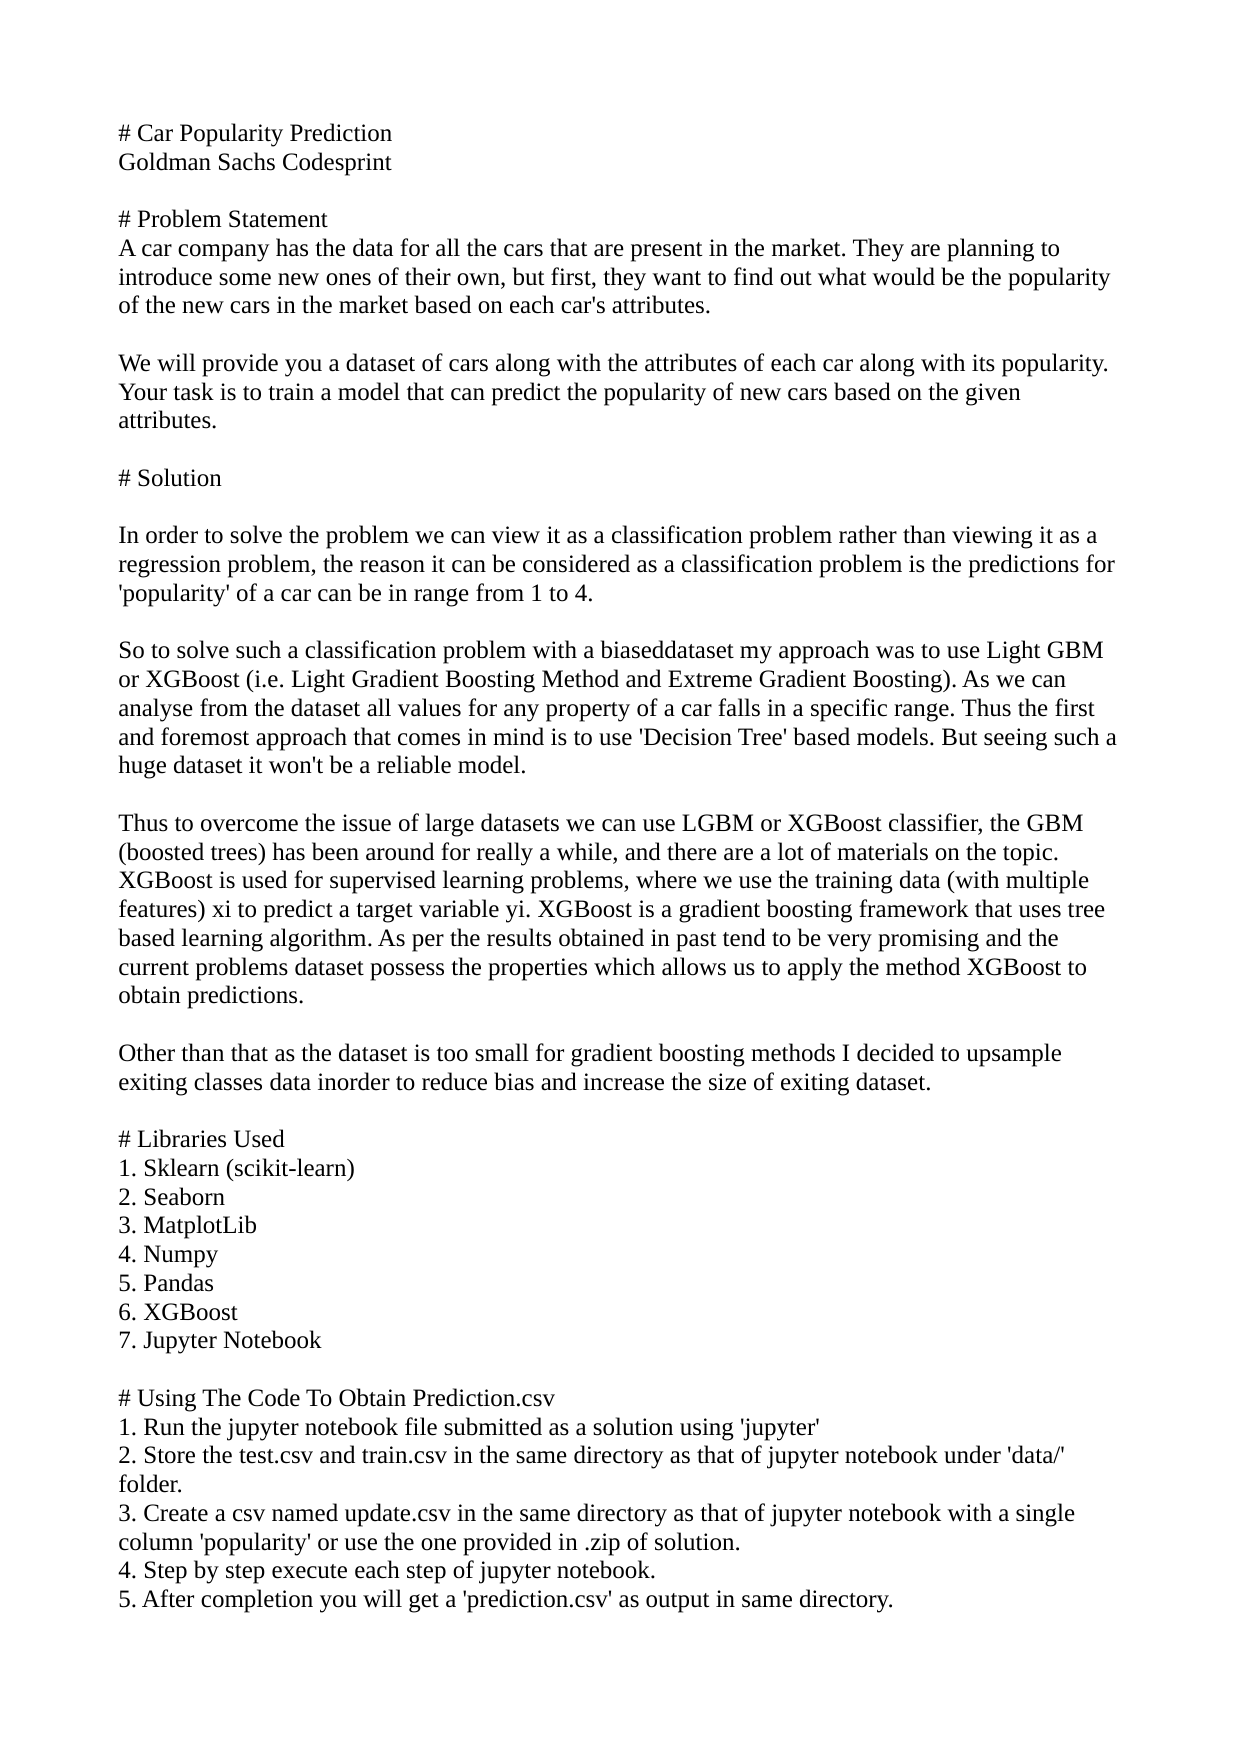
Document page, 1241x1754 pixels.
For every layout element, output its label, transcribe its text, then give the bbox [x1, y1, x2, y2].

text Thus to overcome the issue of large datasets we can use LGBM or XGBoost classifier, the GBM (boosted trees) has been around for really a while, and there are a lot of materials on the topic. XGBoost is used for supervised learning problems, where we use the training data (with multiple features) xi to predict a target variable yi. XGBoost is a gradient boosting framework that uses tree based learning algorithm. As per the results obtained in past tend to be very promising and the current problems dataset possess the properties which allows us to apply the method XGBoost to obtain predictions. [118, 808, 1122, 1009]
text So to solve such a classification problem with a biaseddataset my approach was to use Light GBM or XGBoost (i.e. Light Gradient Boosting Method and Extreme Gradient Boosting). As we can analyse from the dataset all values for any property of a car falls in a specific range. Thus the first and foremost approach that comes in mind is to use 'Decision Tree' based models. But seeing such a huge dataset it won't be a reliable model. [118, 636, 1122, 779]
text 2. Store the test.csv and train.csv in the same directory as that of jupyter notebook under 'data/' folder. [118, 1441, 1122, 1498]
text 5. After completion you will get a 'prediction.csv' as output in same directory. [118, 1584, 1122, 1613]
text 3. MatplotLib [118, 1211, 1122, 1239]
text 2. Seaborn [118, 1182, 1122, 1211]
text 5. Pandas [118, 1268, 1122, 1297]
text 6. XGBoost [118, 1297, 1122, 1326]
text 4. Numpy [118, 1239, 1122, 1268]
text # Using The Code To Obtain Prediction.csv [118, 1383, 1122, 1412]
text A car company has the data for all the cars that are present in the market. They are planning to introduce some new ones of their own, but first, they want to find out what would be the popularity of the new cars in the market based on each car's attributes. [118, 233, 1122, 319]
text 3. Create a csv named update.csv in the same directory as that of jupyter notebook with a single column 'popularity' or use the one provided in .zip of solution. [118, 1498, 1122, 1556]
text 1. Sklearn (scikit-learn) [118, 1153, 1122, 1182]
text # Libraries Used [118, 1124, 1122, 1153]
text 4. Step by step execute each step of jupyter notebook. [118, 1556, 1122, 1584]
text Goldman Sachs Codesprint [118, 147, 1122, 176]
text # Solution [118, 463, 1122, 492]
text In order to solve the problem we can view it as a classification problem rather than viewing it as a regression problem, the reason it can be considered as a classification problem is the predictions for 'popularity' of a car can be in range from 1 to 4. [118, 521, 1122, 607]
text 7. Jupyter Notebook [118, 1326, 1122, 1354]
text We will provide you a dataset of cars along with the attributes of each car along with its popularity. Your task is to train a model that can predict the popularity of new cars based on the given attributes. [118, 348, 1122, 434]
text 1. Run the jupyter notebook file submitted as a solution using 'jupyter' [118, 1412, 1122, 1441]
text Other than that as the dataset is too small for gradient boosting methods I decided to upsample exiting classes data inorder to reduce bias and increase the size of exiting dataset. [118, 1038, 1122, 1096]
text # Car Popularity Prediction [118, 118, 1122, 147]
text # Problem Statement [118, 204, 1122, 233]
